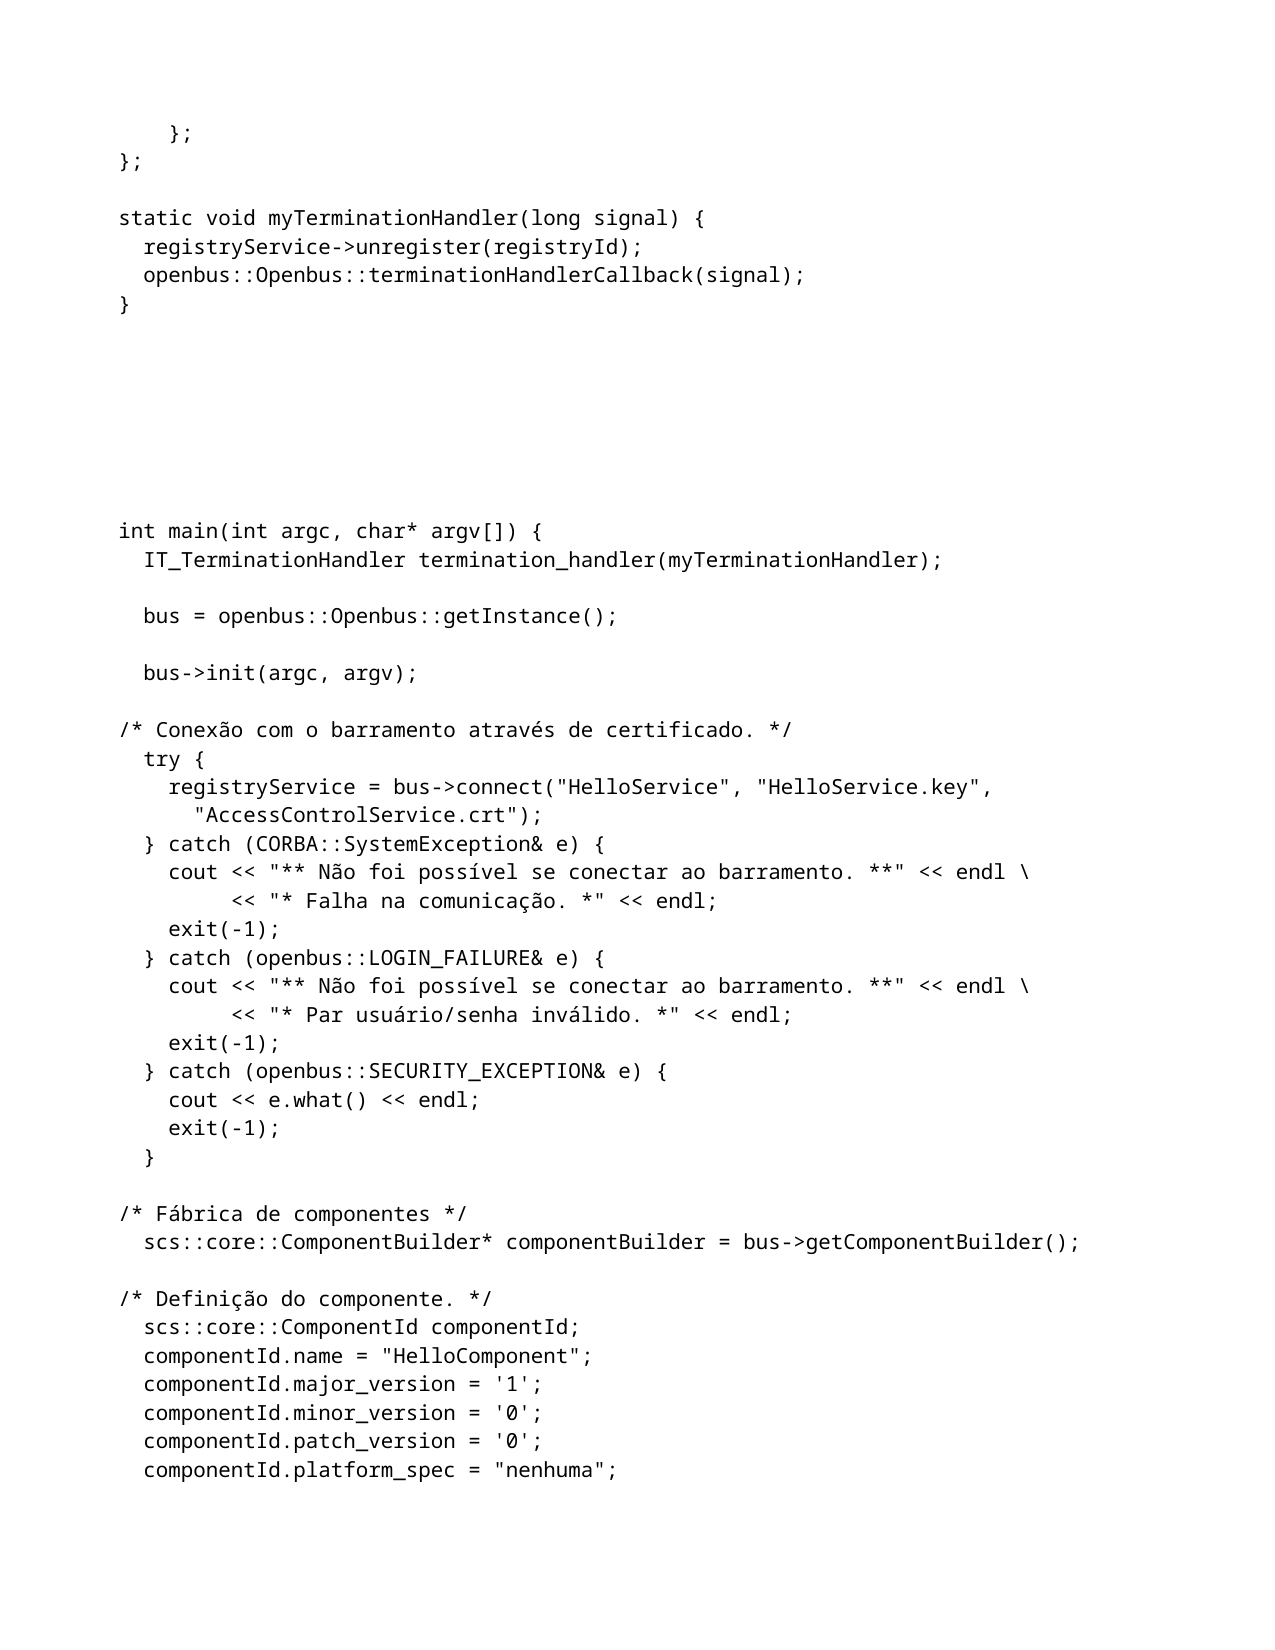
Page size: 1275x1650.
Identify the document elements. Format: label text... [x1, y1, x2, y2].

text exit(-1); [118, 1113, 1157, 1142]
text } [118, 289, 1157, 317]
text openbus::Openbus::terminationHandlerCallback(signal); [118, 260, 1157, 289]
text << "* Par usuário/senha inválido. *" << endl; [118, 1000, 1157, 1028]
text } catch (openbus::SECURITY_EXCEPTION& e) { [118, 1057, 1157, 1085]
text /* Definição do componente. */ [118, 1284, 1157, 1312]
text << "* Falha na comunicação. *" << endl; [118, 886, 1157, 914]
text static void myTerminationHandler(long signal) { [118, 203, 1157, 232]
text exit(-1); [118, 914, 1157, 943]
text try { [118, 744, 1157, 772]
text componentId.major_version = '1'; [118, 1369, 1157, 1398]
text cout << "** Não foi possível se conectar ao barramento. **" << endl \ [118, 857, 1157, 886]
text componentId.minor_version = '0'; [118, 1398, 1157, 1426]
text }; [118, 118, 1157, 147]
text /* Conexão com o barramento através de certificado. */ [118, 715, 1157, 744]
text cout << e.what() << endl; [118, 1085, 1157, 1113]
text } catch (CORBA::SystemException& e) { [118, 829, 1157, 857]
text bus->init(argc, argv); [118, 658, 1157, 687]
text componentId.name = "HelloComponent"; [118, 1341, 1157, 1369]
text } catch (openbus::LOGIN_FAILURE& e) { [118, 943, 1157, 971]
text int main(int argc, char* argv[]) { [118, 516, 1157, 545]
text registryService = bus->connect("HelloService", "HelloService.key", [118, 772, 1157, 801]
text registryService->unregister(registryId); [118, 232, 1157, 260]
text componentId.platform_spec = "nenhuma"; [118, 1455, 1157, 1483]
text cout << "** Não foi possível se conectar ao barramento. **" << endl \ [118, 971, 1157, 1000]
text /* Fábrica de componentes */ [118, 1199, 1157, 1227]
text }; [118, 147, 1157, 175]
text scs::core::ComponentBuilder* componentBuilder = bus->getComponentBuilder(); [118, 1227, 1157, 1256]
text IT_TerminationHandler termination_handler(myTerminationHandler); [118, 545, 1157, 573]
text componentId.patch_version = '0'; [118, 1426, 1157, 1455]
text "AccessControlService.crt"); [118, 801, 1157, 829]
text exit(-1); [118, 1028, 1157, 1057]
text scs::core::ComponentId componentId; [118, 1312, 1157, 1341]
text } [118, 1142, 1157, 1170]
text bus = openbus::Openbus::getInstance(); [118, 602, 1157, 630]
